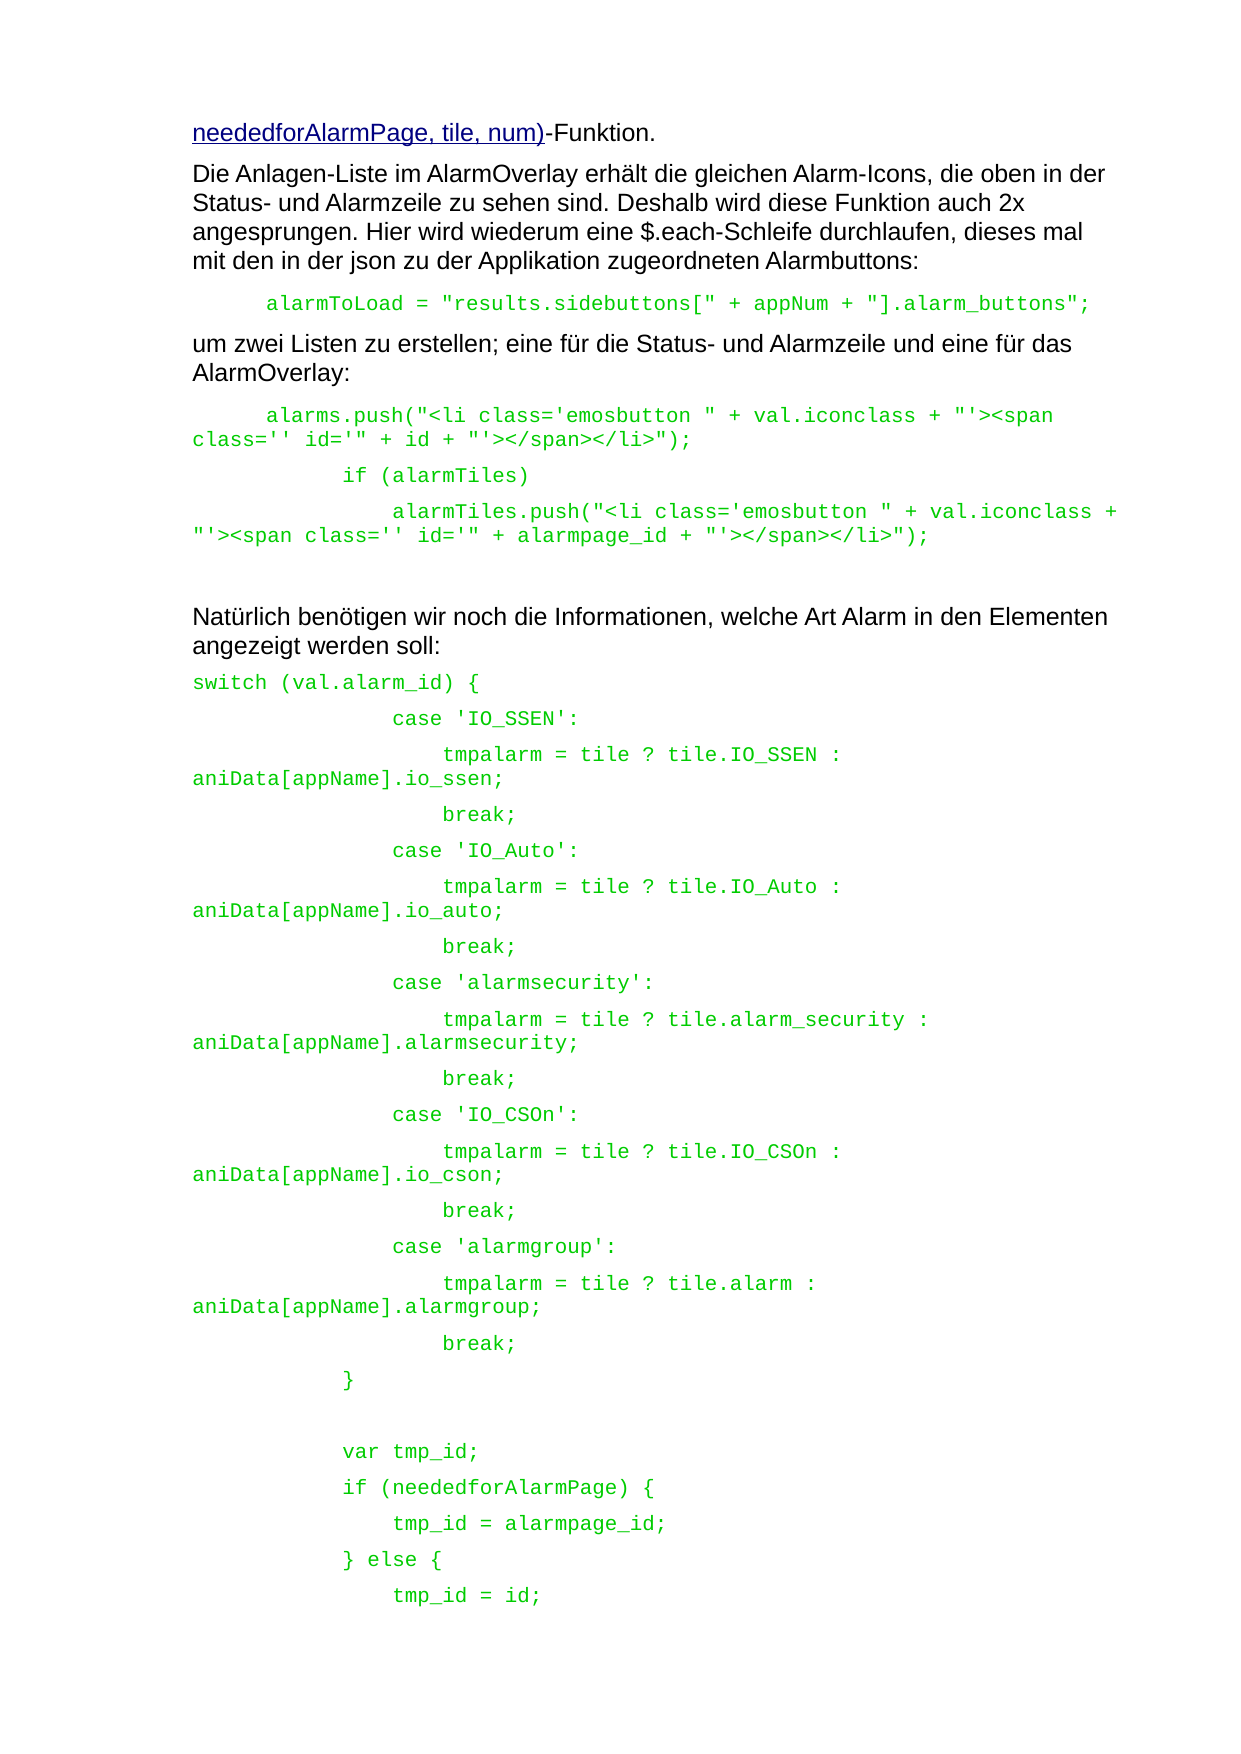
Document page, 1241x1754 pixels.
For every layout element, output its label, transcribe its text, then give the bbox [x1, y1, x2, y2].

text alarms.push("<li class='emosbutton " + val.iconclass + "'><span class='' id='" + id + "'></span></li>"); [192, 399, 1122, 452]
text neededforAlarmPage, tile, num)-Funktion. [192, 118, 1122, 147]
text tmpalarm = tile ? tile.IO_SSEN : aniData[appName].io_ssen; [192, 744, 1122, 792]
text case 'IO_CSOn': [192, 1104, 1122, 1128]
text if (alarmTiles) [192, 465, 1122, 488]
text um zwei Listen zu erstellen; eine für die Status- und Alarmzeile und eine für das AlarmOverlay: [192, 329, 1122, 387]
text break; [192, 1200, 1122, 1224]
text alarmTiles.push("<li class='emosbutton " + val.iconclass + "'><span class='' id='" + alarmpage_id + "'></span></li>"); [192, 501, 1122, 548]
text tmpalarm = tile ? tile.IO_Auto : aniData[appName].io_auto; [192, 876, 1122, 924]
text case 'IO_SSEN': [192, 708, 1122, 732]
text break; [192, 936, 1122, 960]
text tmpalarm = tile ? tile.alarm_security : aniData[appName].alarmsecurity; [192, 1008, 1122, 1056]
text case 'IO_Auto': [192, 840, 1122, 864]
text break; [192, 804, 1122, 828]
text Die Anlagen-Liste im AlarmOverlay erhält die gleichen Alarm-Icons, die oben in der Status- und Alarmzeile zu sehen sind. Deshalb wird diese Funktion auch 2x angesprungen. Hier wird wiederum eine $.each-Schleife durchlaufen, dieses mal mit den in der json zu der Applikation zugeordneten Alarmbuttons: [192, 159, 1122, 274]
text tmpalarm = tile ? tile.IO_CSOn : aniData[appName].io_cson; [192, 1141, 1122, 1188]
text case 'alarmsecurity': [192, 972, 1122, 996]
text tmp_id = id; [192, 1586, 1122, 1609]
text break; [192, 1332, 1122, 1356]
text Natürlich benötigen wir noch die Informationen, welche Art Alarm in den Elementen angezeigt werden soll: [192, 602, 1122, 659]
text case 'alarmgroup': [192, 1237, 1122, 1260]
text } [192, 1369, 1122, 1392]
text tmpalarm = tile ? tile.alarm : aniData[appName].alarmgroup; [192, 1273, 1122, 1320]
text break; [192, 1068, 1122, 1092]
text if (neededforAlarmPage) { [192, 1477, 1122, 1501]
text alarmToLoad = "results.sidebuttons[" + appNum + "].alarm_buttons"; [192, 287, 1122, 317]
text var tmp_id; [192, 1441, 1122, 1464]
text switch (val.alarm_id) { [192, 672, 1122, 696]
text tmp_id = alarmpage_id; [192, 1513, 1122, 1537]
text } else { [192, 1549, 1122, 1573]
